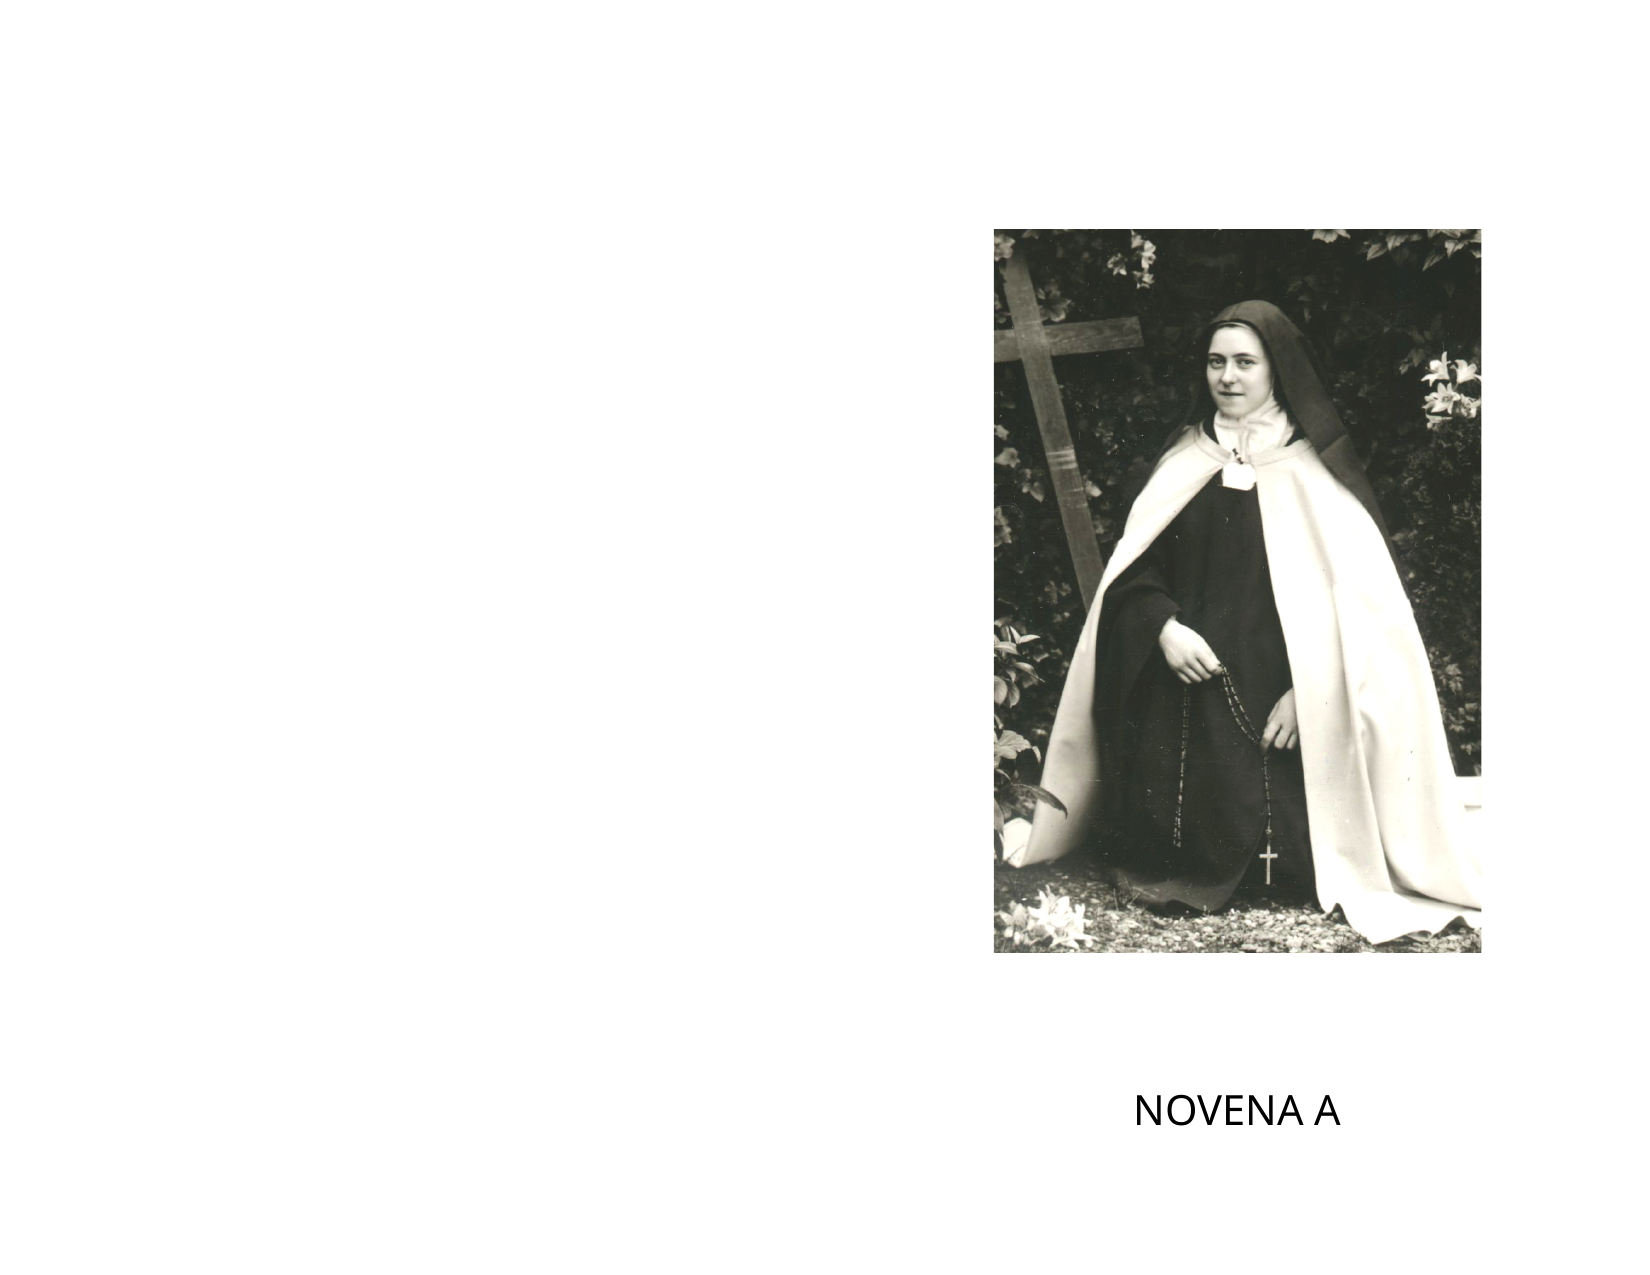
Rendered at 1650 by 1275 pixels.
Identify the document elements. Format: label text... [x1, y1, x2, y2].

picture [993, 229, 1482, 953]
text NOVENA A [884, 1081, 1591, 1138]
